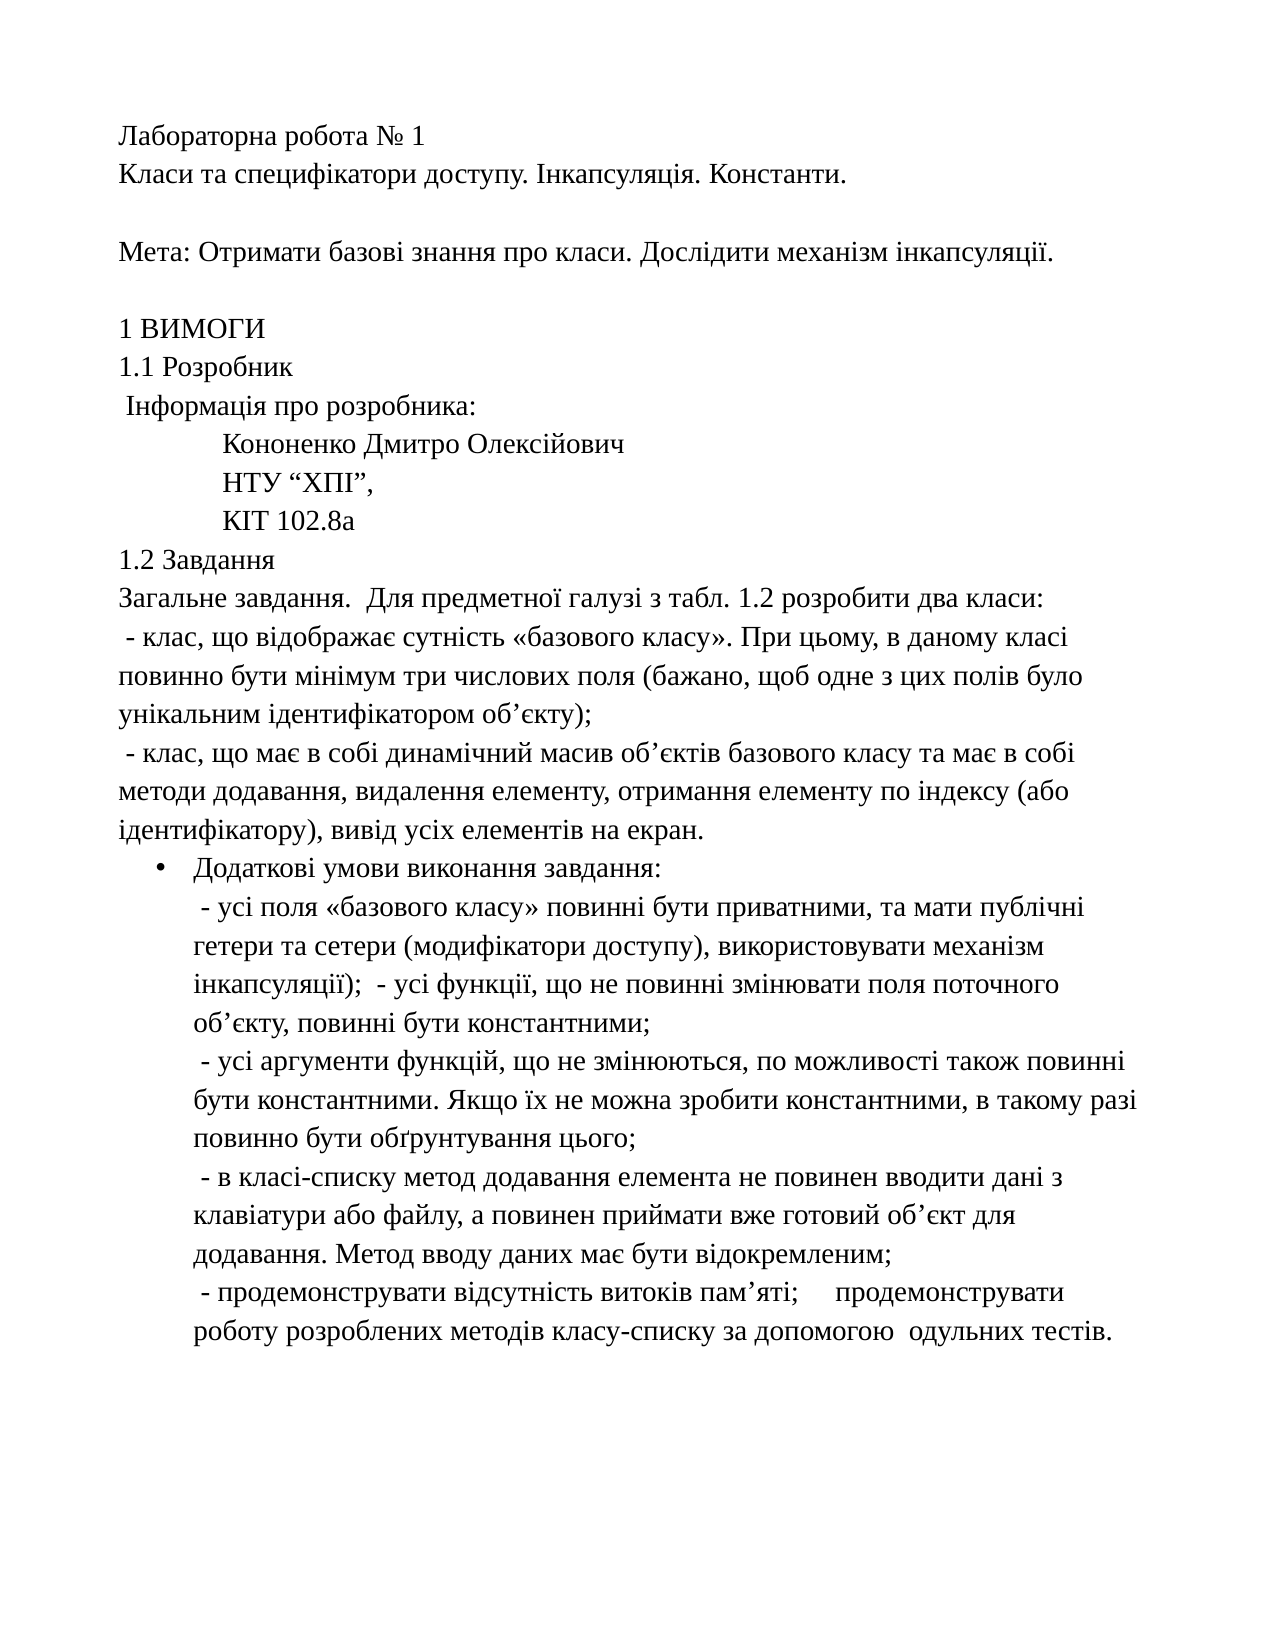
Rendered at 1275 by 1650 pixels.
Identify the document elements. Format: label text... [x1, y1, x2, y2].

text Лабораторна робота № 1 [118, 118, 1157, 152]
list Додаткові умови виконання завдання: - усі поля «базового класу» повинні бути приватними, та мати публічні гетери та сетери (модифікатори доступу), використовувати механізм інкапсуляції); - усі функції, що не повинні змінювати поля поточного об’єкту, повинні бути константними; - усі аргументи функцій, що не змінюються, по можливості також повинні бути константними. Якщо їх не можна зробити константними, в такому разі повинно бути обґрунтування цього; - в класі-списку метод додавання елемента не повинен вводити дані з клавіатури або файлу, а повинен приймати вже готовий об’єкт для додавання. Метод вводу даних має бути відокремленим; - продемонструвати відсутність витоків пам’яті; продемонструвати роботу розроблених методів класу-списку за допомогою одульних тестів. [156, 850, 1157, 1347]
text [118, 1357, 1157, 1507]
text Класи та специфікатори доступу. Інкапсуляція. Константи. Мета: Отримати базові знання про класи. Дослідити механізм інкапсуляції. 1 ВИМОГИ 1.1 Розробник Інформація про розробника:  Кононенко Дмитро Олексійович  НТУ “ХПІ”,  КІТ 102.8а 1.2 Завдання Загальне завдання. Для предметної галузі з табл. 1.2 розробити два класи: - клас, що відображає сутність «базового класу». При цьому, в даному класі повинно бути мінімум три числових поля (бажано, щоб одне з цих полів було унікальним ідентифікатором об’єкту); - клас, що має в собі динамічний масив об’єктів базового класу та має в собі методи додавання, видалення елементу, отримання елементу по індексу (або ідентифікатору), вивід усіх елементів на екран. [118, 157, 1157, 845]
